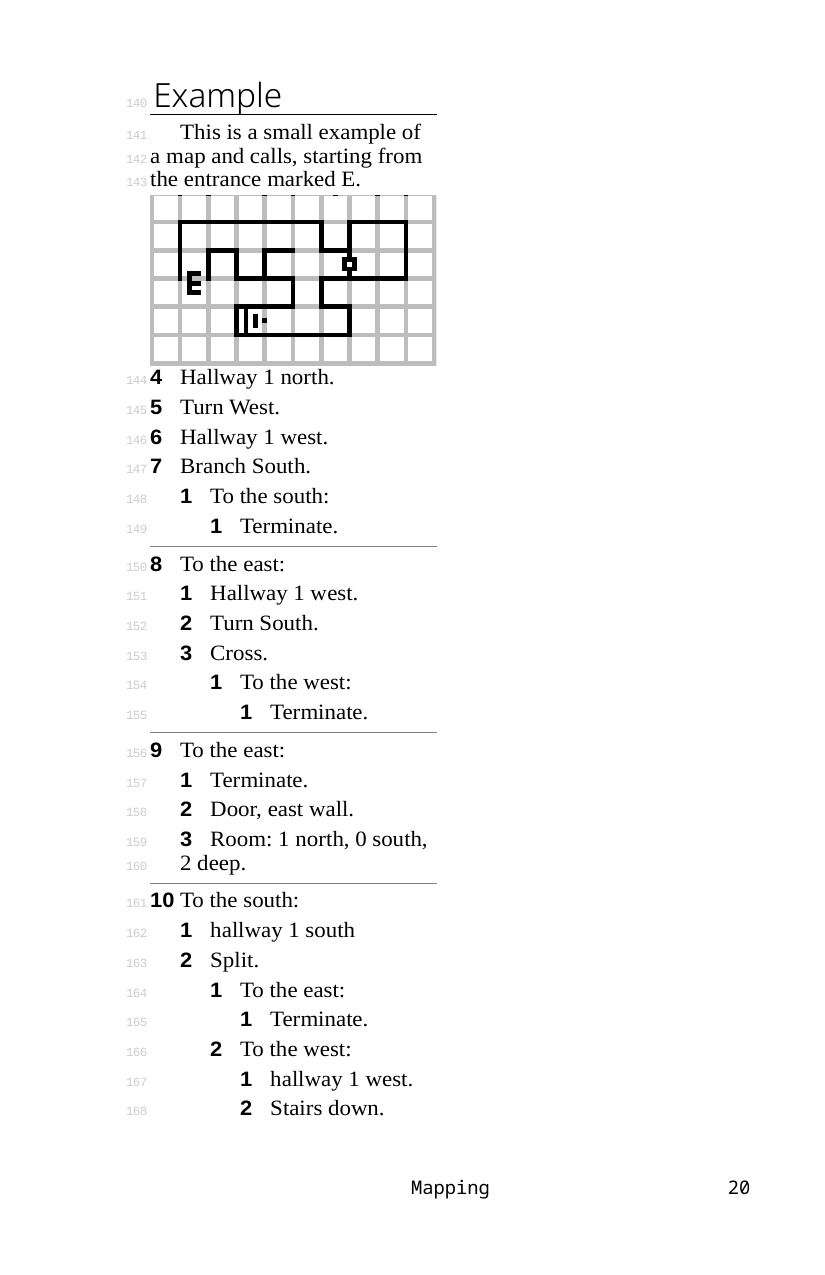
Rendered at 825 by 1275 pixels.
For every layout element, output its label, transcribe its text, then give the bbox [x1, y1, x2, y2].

list Split. [180, 948, 437, 972]
list Cross. [180, 641, 437, 665]
list hallway 1 south [180, 919, 437, 942]
list To the east: [210, 978, 437, 1002]
text This is a small example of a map and calls, starting from the entrance marked E. [150, 120, 437, 192]
list Terminate. [180, 768, 437, 792]
list To the west: [210, 1037, 437, 1061]
list Terminate. [240, 1008, 437, 1031]
list Hallway 1 west. [180, 582, 437, 606]
subtitle Example [150, 75, 437, 114]
list Terminate. [240, 701, 437, 724]
list To the east: [150, 738, 437, 762]
list To the east: [150, 552, 437, 576]
list Door, east wall. [180, 798, 437, 821]
list Terminate. [210, 514, 437, 538]
list To the south: [150, 889, 437, 913]
list Turn West. [150, 396, 437, 419]
list To the west: [210, 671, 437, 694]
list Hallway 1 west. [150, 425, 437, 449]
list Branch South. [150, 455, 437, 479]
list To the south: [180, 485, 437, 508]
list Hallway 1 north. [150, 366, 437, 389]
list Turn South. [180, 612, 437, 635]
picture [150, 195, 437, 366]
list hallway 1 west. [240, 1067, 437, 1091]
list Room: 1 north, 0 south, 2 deep. [180, 827, 437, 875]
list Stairs down. [240, 1097, 437, 1121]
